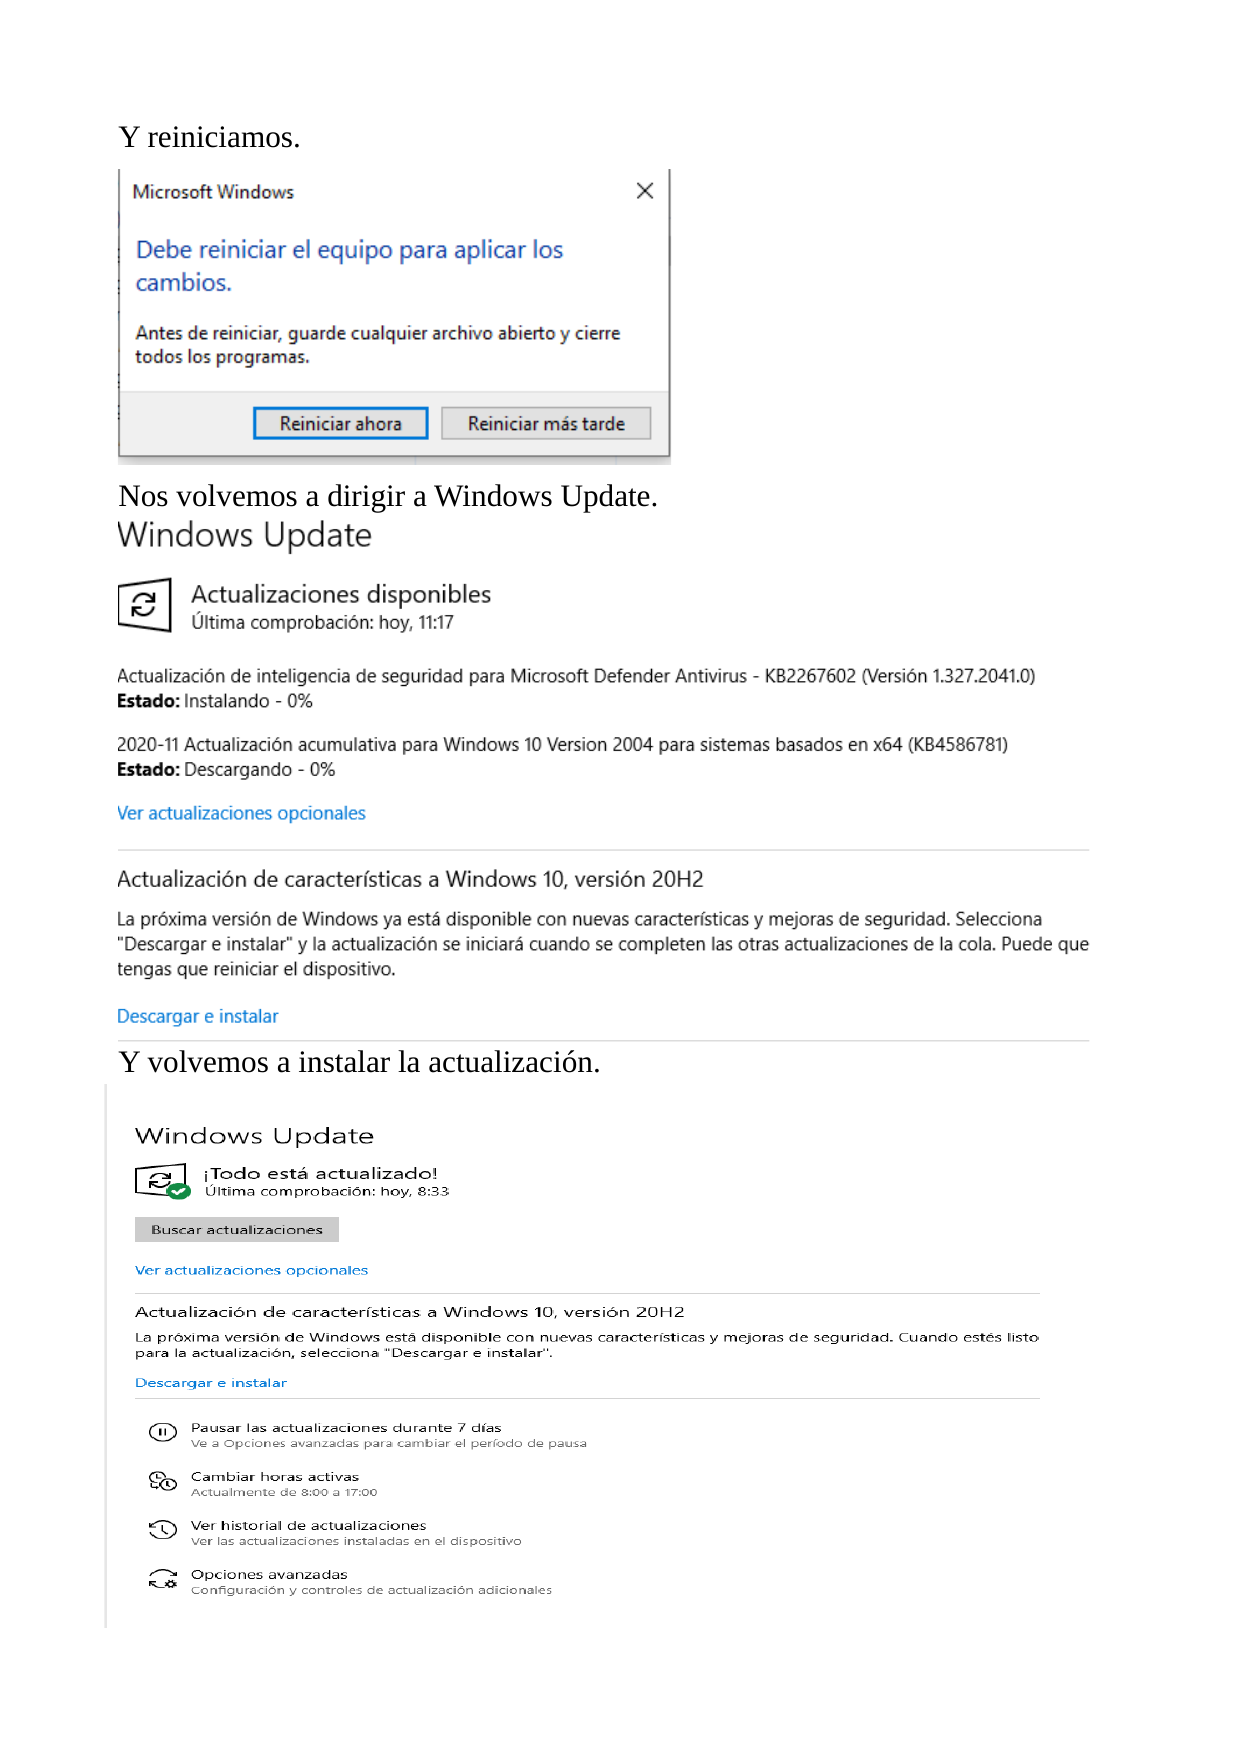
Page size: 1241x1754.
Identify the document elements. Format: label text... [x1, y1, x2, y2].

text Nos volvemos a dirigir a Windows Update. [118, 477, 1122, 513]
picture [118, 513, 1123, 1044]
picture [117, 169, 672, 465]
picture [104, 1084, 1109, 1628]
text Y volvemos a instalar la actualización. [118, 1044, 1122, 1079]
text Y reiniciamos. [118, 118, 1122, 154]
